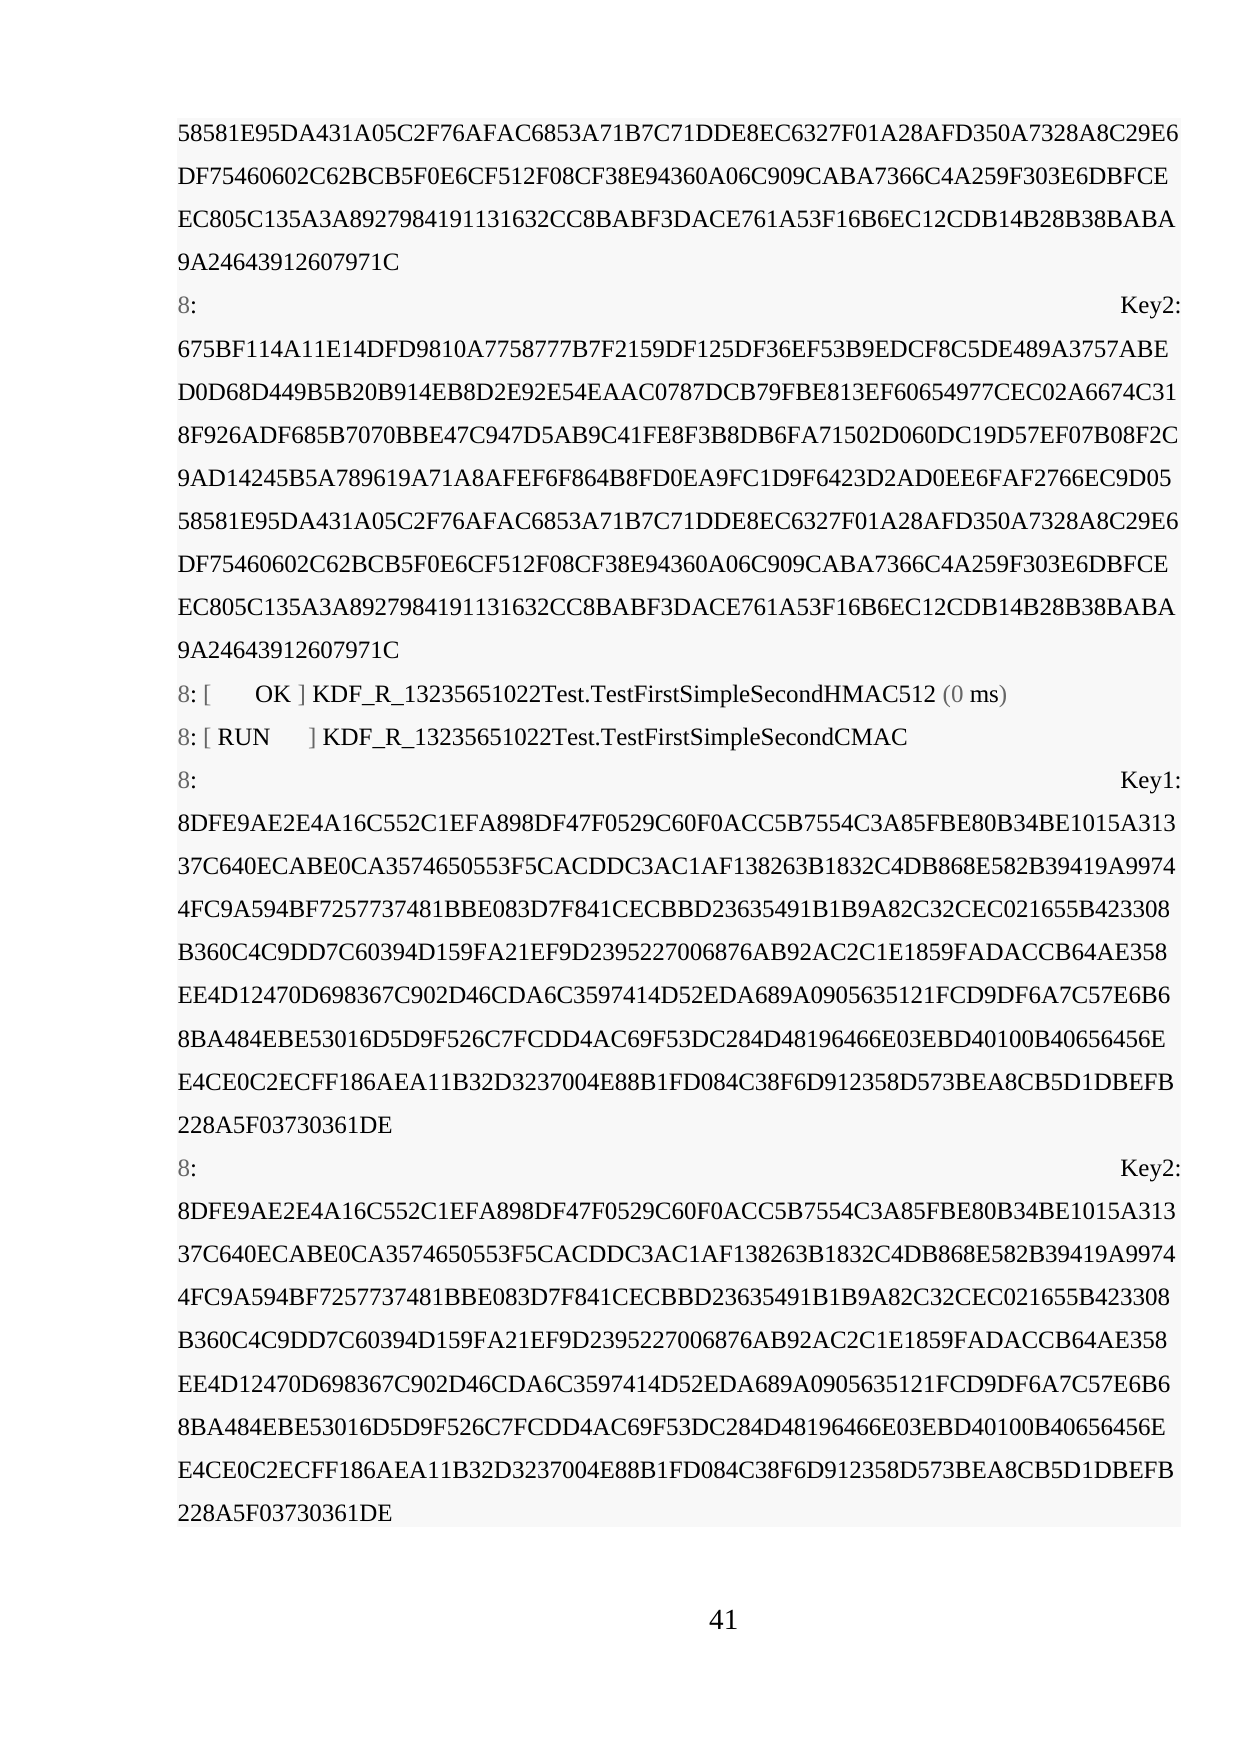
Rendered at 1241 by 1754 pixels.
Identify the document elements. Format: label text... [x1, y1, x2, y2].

text 8: [ RUN ] KDF_R_13235651022Test.TestFirstSimpleSecondCMAC [177, 722, 1181, 751]
text 58581E95DA431A05C2F76AFAC6853A71B7C71DDE8EC6327F01A28AFD350A7328A8C29E6DF75460602C62BCB5F0E6CF512F08CF38E94360A06C909CABA7366C4A259F303E6DBFCEEC805C135A3A8927984191131632CC8BABF3DACE761A53F16B6EC12CDB14B28B38BABA9A24643912607971C [177, 118, 1181, 276]
text 8: [ OK ] KDF_R_13235651022Test.TestFirstSimpleSecondHMAC512 (0 ms) [177, 679, 1181, 707]
text 8: Key2: 675BF114A11E14DFD9810A7758777B7F2159DF125DF36EF53B9EDCF8C5DE489A3757ABED0D68D449B5B20B914EB8D2E92E54EAAC0787DCB79FBE813EF60654977CEC02A6674C318F926ADF685B7070BBE47C947D5AB9C41FE8F3B8DB6FA71502D060DC19D57EF07B08F2C9AD14245B5A789619A71A8AFEF6F864B8FD0EA9FC1D9F6423D2AD0EE6FAF2766EC9D0558581E95DA431A05C2F76AFAC6853A71B7C71DDE8EC6327F01A28AFD350A7328A8C29E6DF75460602C62BCB5F0E6CF512F08CF38E94360A06C909CABA7366C4A259F303E6DBFCEEC805C135A3A8927984191131632CC8BABF3DACE761A53F16B6EC12CDB14B28B38BABA9A24643912607971C [177, 291, 1181, 664]
text 8: Key1: 8DFE9AE2E4A16C552C1EFA898DF47F0529C60F0ACC5B7554C3A85FBE80B34BE1015A31337C640ECABE0CA3574650553F5CACDDC3AC1AF138263B1832C4DB868E582B39419A99744FC9A594BF7257737481BBE083D7F841CECBBD23635491B1B9A82C32CEC021655B423308B360C4C9DD7C60394D159FA21EF9D2395227006876AB92AC2C1E1859FADACCB64AE358EE4D12470D698367C902D46CDA6C3597414D52EDA689A0905635121FCD9DF6A7C57E6B68BA484EBE53016D5D9F526C7FCDD4AC69F53DC284D48196466E03EBD40100B40656456EE4CE0C2ECFF186AEA11B32D3237004E88B1FD084C38F6D912358D573BEA8CB5D1DBEFB228A5F03730361DE [177, 765, 1181, 1139]
text 8: Key2: 8DFE9AE2E4A16C552C1EFA898DF47F0529C60F0ACC5B7554C3A85FBE80B34BE1015A31337C640ECABE0CA3574650553F5CACDDC3AC1AF138263B1832C4DB868E582B39419A99744FC9A594BF7257737481BBE083D7F841CECBBD23635491B1B9A82C32CEC021655B423308B360C4C9DD7C60394D159FA21EF9D2395227006876AB92AC2C1E1859FADACCB64AE358EE4D12470D698367C902D46CDA6C3597414D52EDA689A0905635121FCD9DF6A7C57E6B68BA484EBE53016D5D9F526C7FCDD4AC69F53DC284D48196466E03EBD40100B40656456EE4CE0C2ECFF186AEA11B32D3237004E88B1FD084C38F6D912358D573BEA8CB5D1DBEFB228A5F03730361DE [177, 1153, 1181, 1527]
